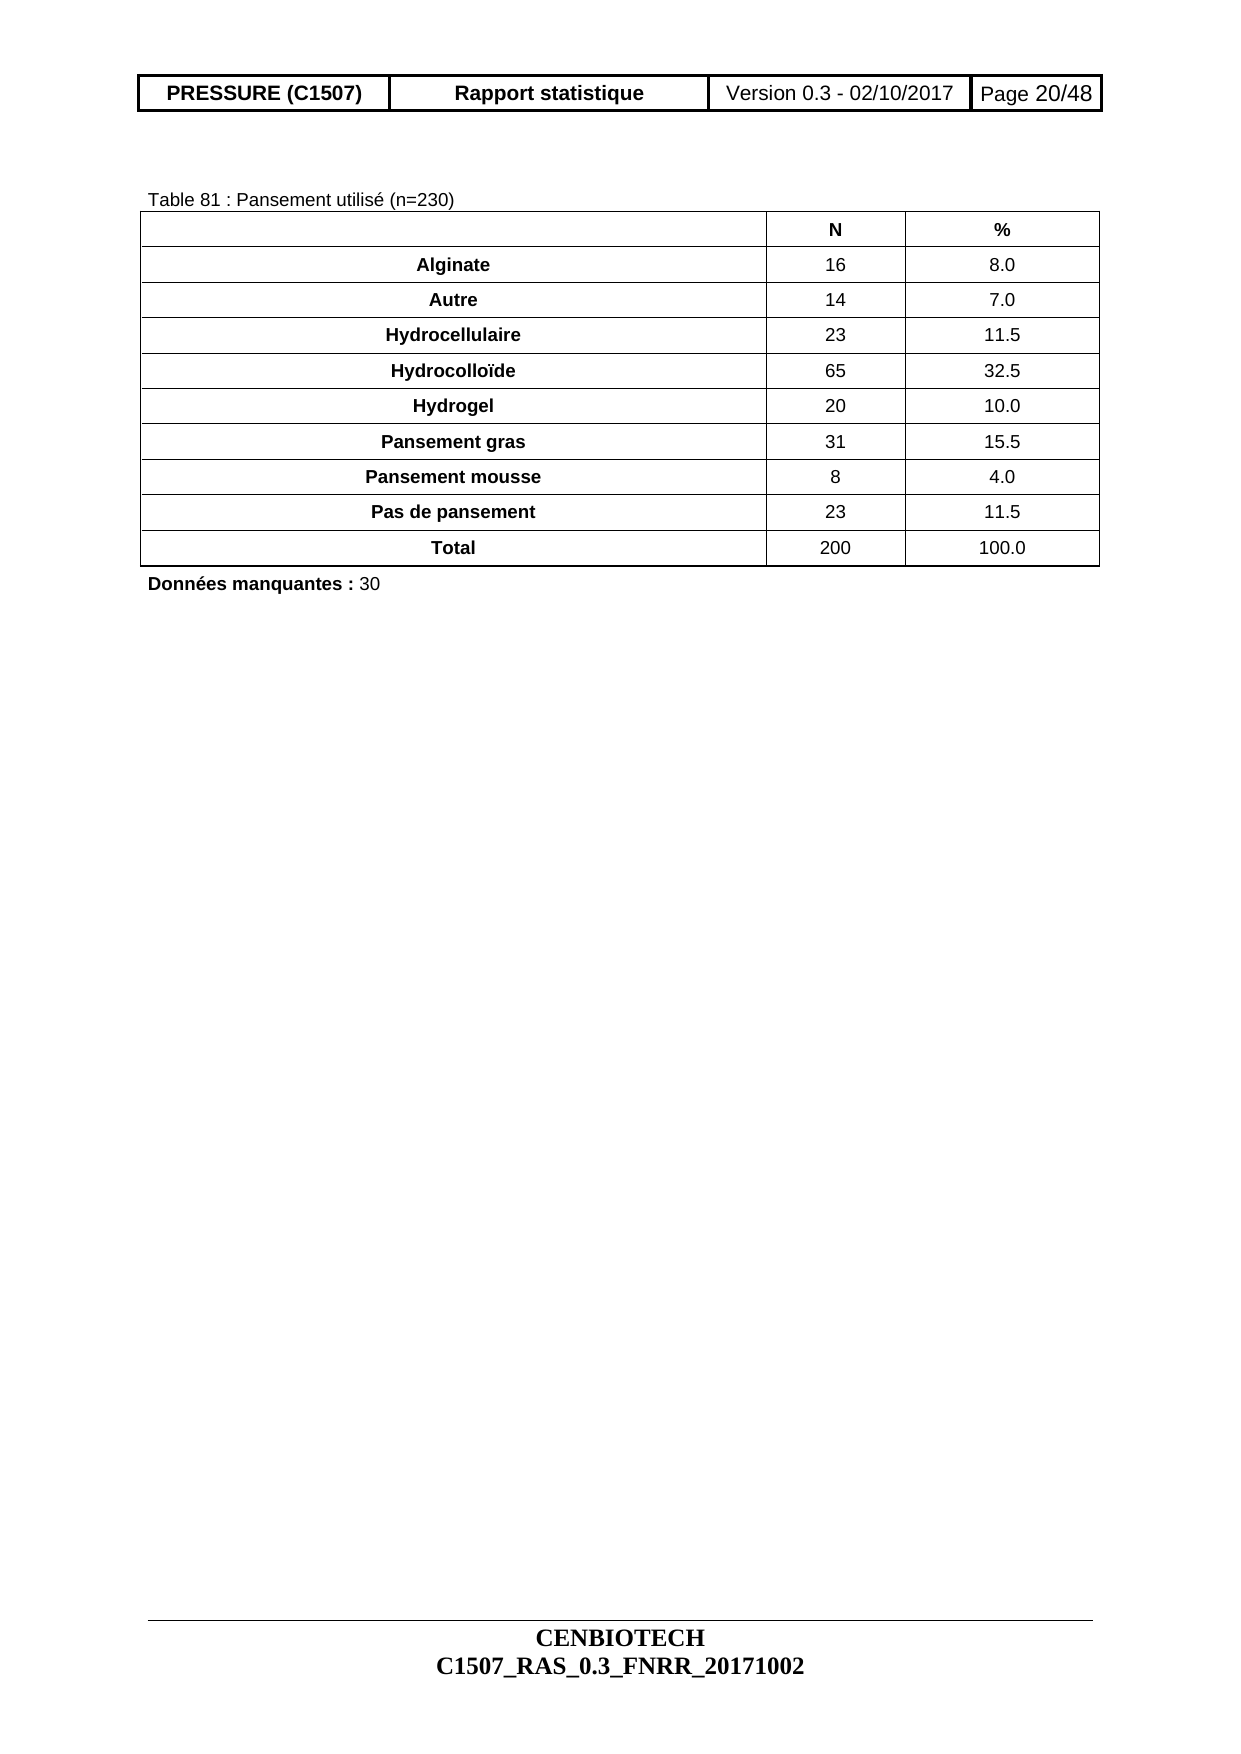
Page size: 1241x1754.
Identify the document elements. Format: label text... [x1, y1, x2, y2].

table_cell 20 [767, 389, 905, 423]
table_header [141, 212, 766, 246]
table_cell 4.0 [906, 460, 1099, 494]
text Données manquantes : 30 [148, 573, 1093, 594]
table_cell 8 [767, 460, 905, 494]
table_cell Pas de pansement [141, 495, 766, 529]
table_cell 11.5 [906, 495, 1099, 529]
table_header % [906, 212, 1099, 246]
table_cell Hydrocolloïde [141, 354, 766, 388]
table_cell 32.5 [906, 354, 1099, 388]
table_header N [767, 212, 905, 246]
table_cell 23 [767, 318, 905, 352]
table_cell Pansement gras [141, 424, 766, 459]
table_cell 8.0 [906, 247, 1099, 282]
table_cell 10.0 [906, 389, 1099, 423]
table_cell 14 [767, 283, 905, 317]
table_cell 15.5 [906, 424, 1099, 459]
table_cell 7.0 [906, 283, 1099, 317]
text Table 81 : Pansement utilisé (n=230) [148, 189, 1093, 211]
table_cell 31 [767, 424, 905, 459]
table_cell Pansement mousse [141, 460, 766, 494]
table_cell Autre [141, 283, 766, 317]
table_cell 11.5 [906, 318, 1099, 352]
table_cell 200 [767, 531, 905, 565]
table_cell Alginate [141, 247, 766, 282]
table_cell Hydrocellulaire [141, 318, 766, 352]
table_cell Total [141, 531, 766, 565]
table_cell 23 [767, 495, 905, 529]
table_cell 100.0 [906, 531, 1099, 565]
table_cell Hydrogel [141, 389, 766, 423]
table_cell 16 [767, 247, 905, 282]
table_cell 65 [767, 354, 905, 388]
